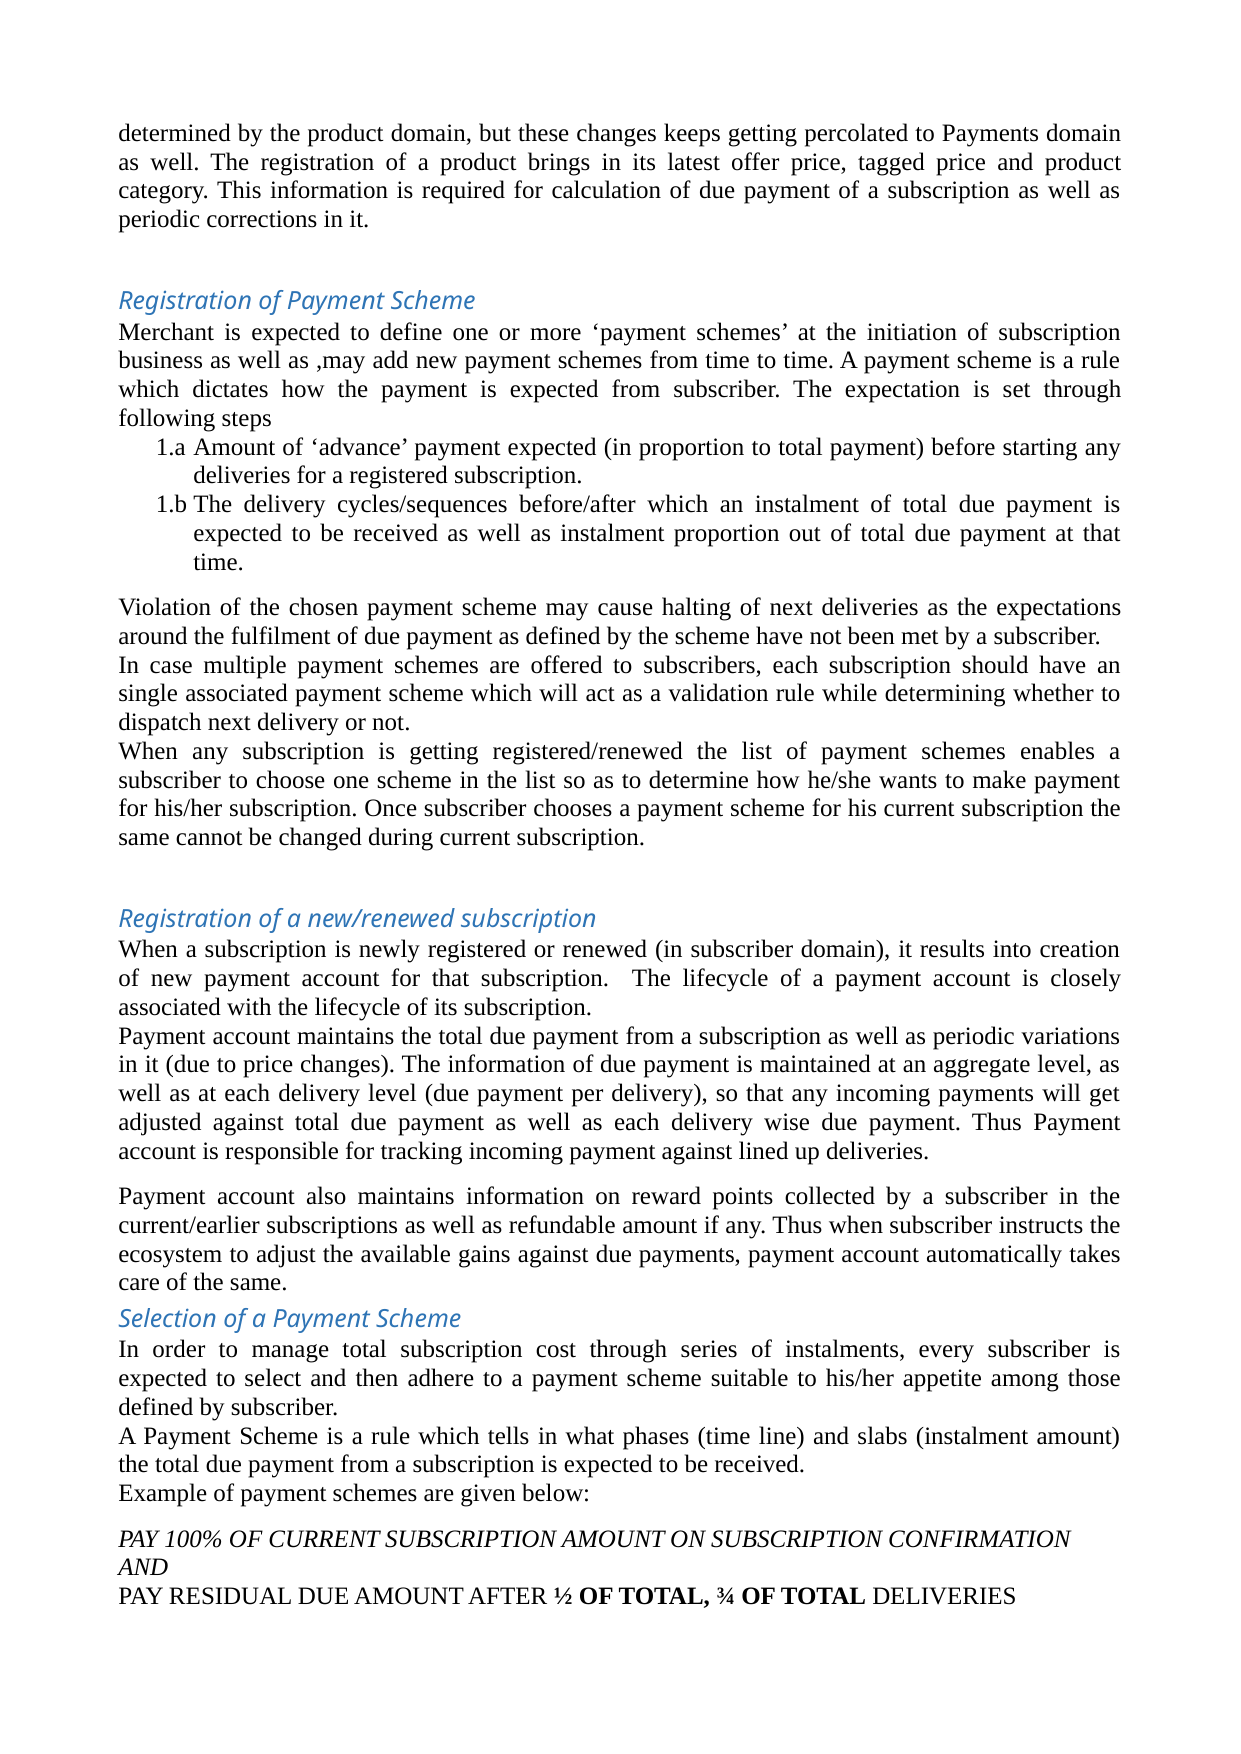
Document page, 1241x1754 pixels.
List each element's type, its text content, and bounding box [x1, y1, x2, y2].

list In order to manage total subscription cost through series of instalments, every subscriber is expected to select and then adhere to a payment scheme suitable to his/her appetite among those defined by subscriber. [118, 1334, 1122, 1421]
list determined by the product domain, but these changes keeps getting percolated to Payments domain as well. The registration of a product brings in its latest offer price, tagged price and product category. This information is required for calculation of due payment of a subscription as well as periodic corrections in it. [118, 118, 1122, 233]
text Payment account also maintains information on reward points collected by a subscriber in the current/earlier subscriptions as well as refundable amount if any. Thus when subscriber instructs the ecosystem to adjust the available gains against due payments, payment account automatically takes care of the same. [118, 1181, 1122, 1296]
list Merchant is expected to define one or more ‘payment schemes’ at the initiation of subscription business as well as ,may add new payment schemes from time to time. A payment scheme is a rule which dictates how the payment is expected from subscriber. The expectation is set through following steps [118, 317, 1122, 432]
text AND [118, 1552, 1122, 1581]
list The delivery cycles/sequences before/after which an instalment of total due payment is expected to be received as well as instalment proportion out of total due payment at that time. [156, 489, 1122, 576]
list Amount of ‘advance’ payment expected (in proportion to total payment) before starting any deliveries for a registered subscription. [156, 432, 1122, 489]
list A Payment Scheme is a rule which tells in what phases (time line) and slabs (instalment amount) the total due payment from a subscription is expected to be received. [118, 1421, 1122, 1478]
list In case multiple payment schemes are offered to subscribers, each subscription should have an single associated payment scheme which will act as a validation rule while determining whether to dispatch next delivery or not. [118, 650, 1122, 736]
subtitle Selection of a Payment Scheme [118, 1300, 1122, 1334]
text Violation of the chosen payment scheme may cause halting of next deliveries as the expectations around the fulfilment of due payment as defined by the scheme have not been met by a subscriber. [118, 592, 1122, 650]
text PAY RESIDUAL DUE AMOUNT AFTER ½ OF TOTAL, ¾ OF TOTAL DELIVERIES [118, 1581, 1122, 1610]
text PAY 100% OF CURRENT SUBSCRIPTION AMOUNT ON SUBSCRIPTION CONFIRMATION [118, 1524, 1122, 1552]
list Payment account maintains the total due payment from a subscription as well as periodic variations in it (due to price changes). The information of due payment is maintained at an aggregate level, as well as at each delivery level (due payment per delivery), so that any incoming payments will get adjusted against total due payment as well as each delivery wise due payment. Thus Payment account is responsible for tracking incoming payment against lined up deliveries. [118, 1021, 1122, 1164]
list Example of payment schemes are given below: [118, 1478, 1122, 1507]
list When any subscription is getting registered/renewed the list of payment schemes enables a subscriber to choose one scheme in the list so as to determine how he/she wants to make payment for his/her subscription. Once subscriber chooses a payment scheme for his current subscription the same cannot be changed during current subscription. [118, 736, 1122, 851]
subtitle Registration of a new/renewed subscription [118, 901, 1122, 934]
list When a subscription is newly registered or renewed (in subscriber domain), it results into creation of new payment account for that subscription. The lifecycle of a payment account is closely associated with the lifecycle of its subscription. [118, 934, 1122, 1021]
subtitle Registration of Payment Scheme [118, 283, 1122, 317]
